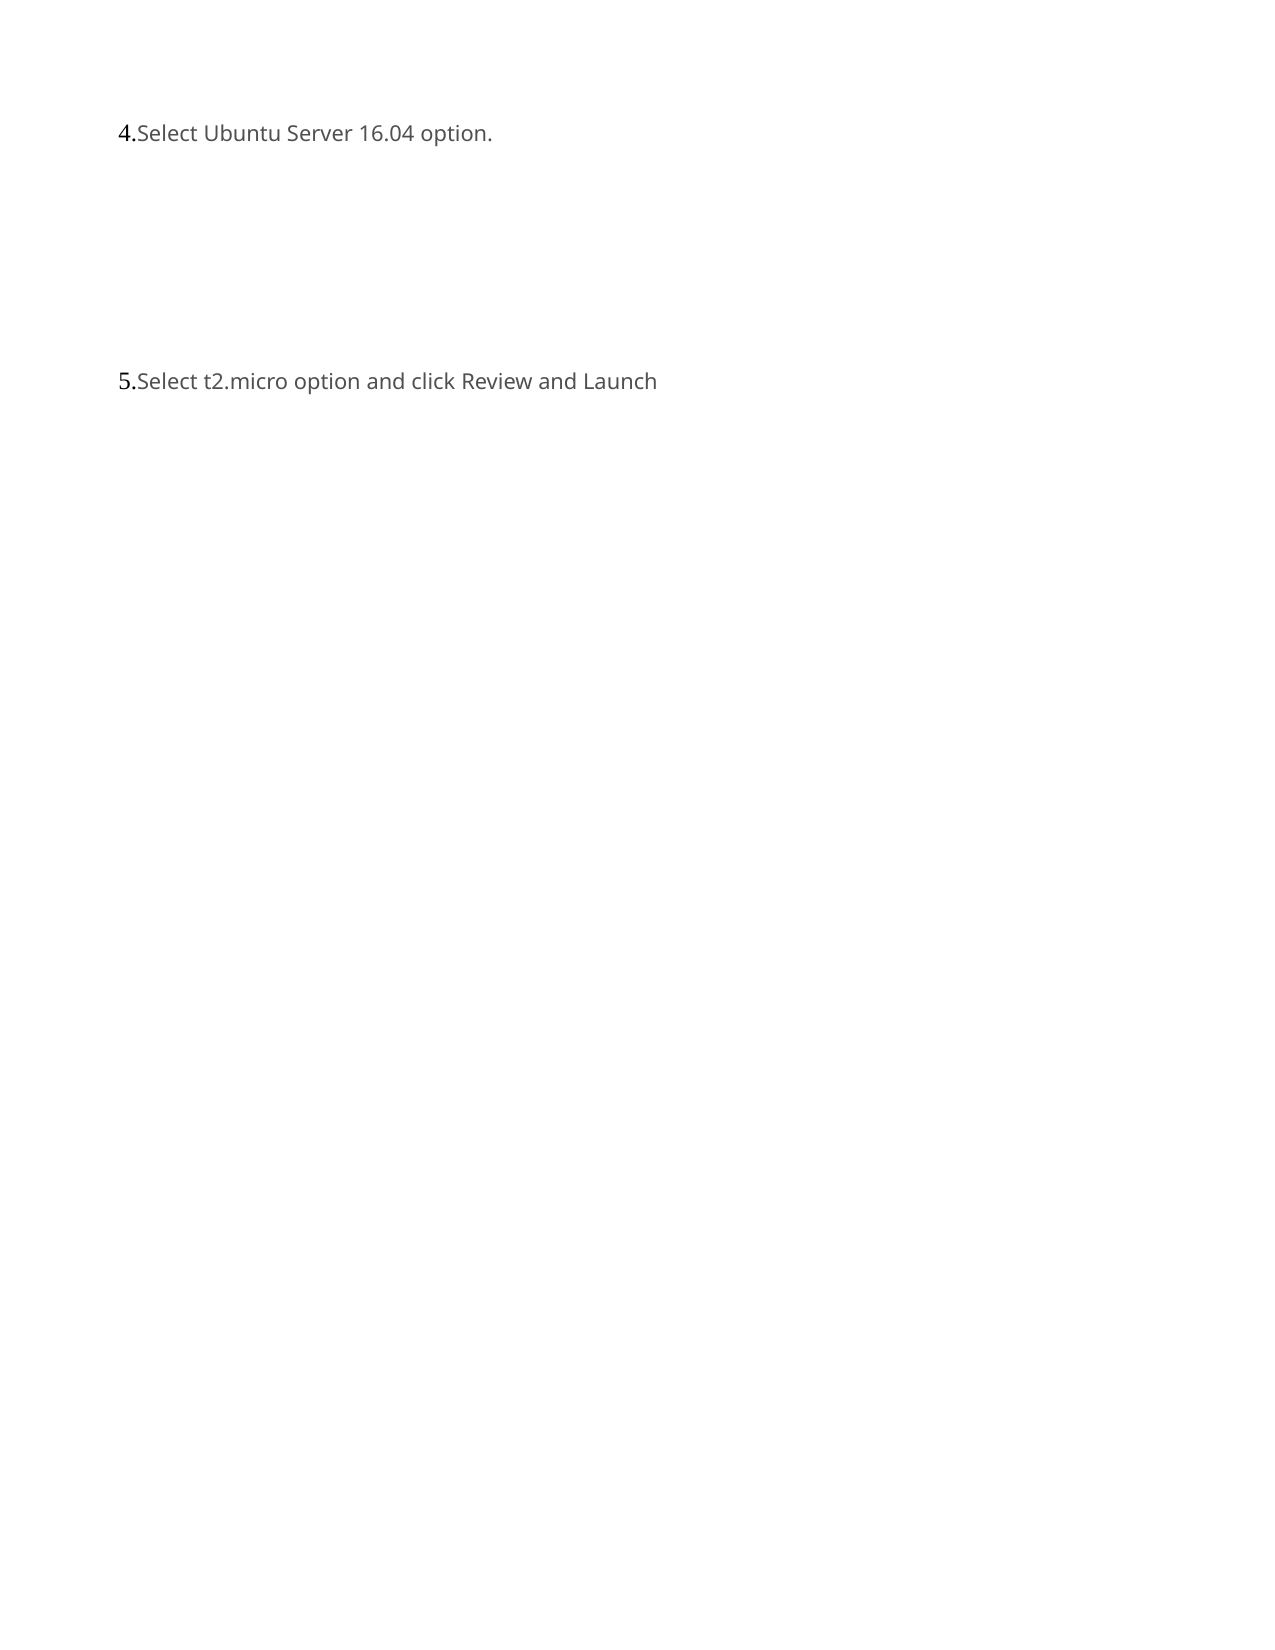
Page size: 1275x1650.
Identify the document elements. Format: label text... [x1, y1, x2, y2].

list Select Ubuntu Server 16.04 option. [118, 118, 1157, 366]
list Select t2.micro option and click Review and Launch [118, 366, 1157, 1179]
